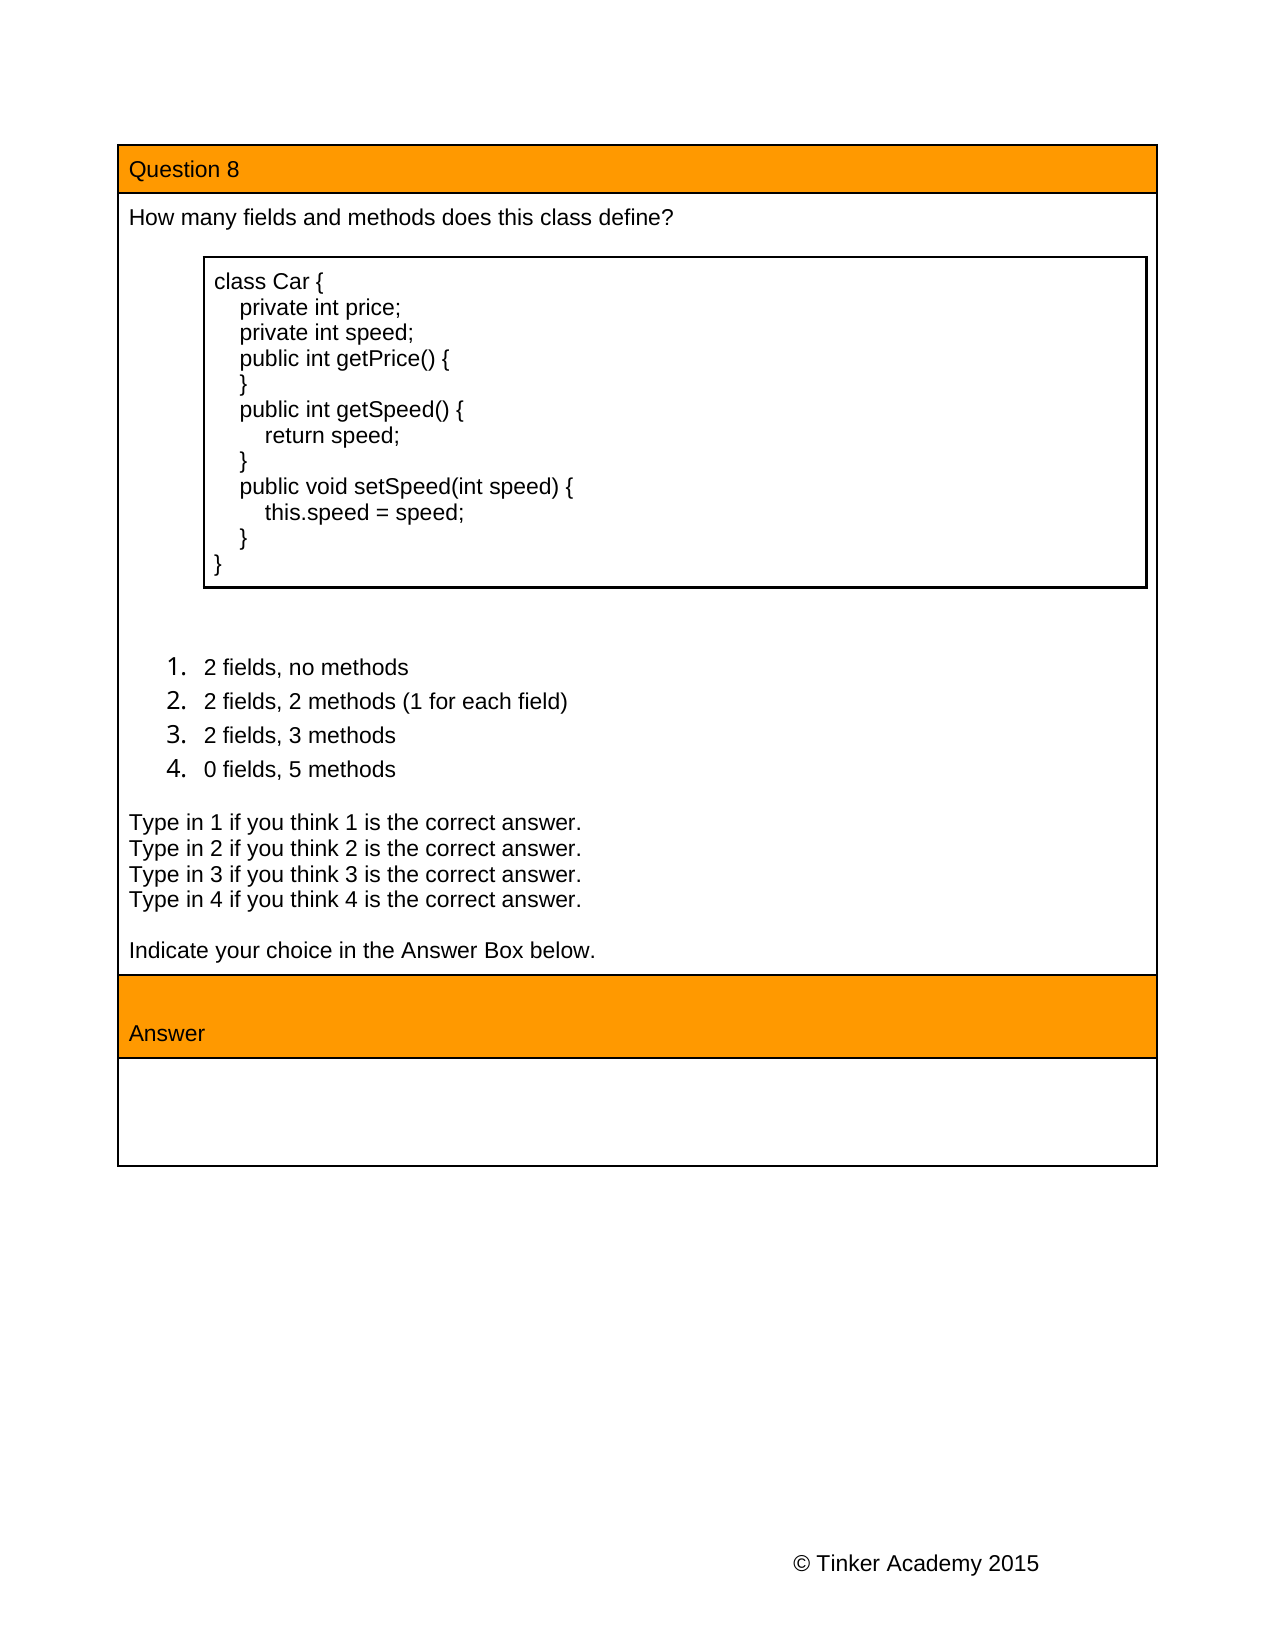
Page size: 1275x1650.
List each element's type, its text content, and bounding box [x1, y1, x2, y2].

table_cell [119, 1059, 1156, 1165]
table_cell Answer [119, 976, 1156, 1057]
table_header Question 8 [119, 146, 1156, 192]
table_cell How many fields and methods does this class define? 2 fields, no methods 2 fields, 2 methods (1 for each field) 2 fields, 3 methods 0 fields, 5 methods Type in 1 if you think 1 is the correct answer. Type in 2 if you think 2 is the correct answer. Type in 3 if you think 3 is the correct answer. Type in 4 if you think 4 is the correct answer. Indicate your choice in the Answer Box below. [119, 194, 1156, 974]
table_header class Car { private int price; private int speed; public int getPrice() { } public int getSpeed() { return speed; } public void setSpeed(int speed) { this.speed = speed; } } [205, 258, 1145, 586]
